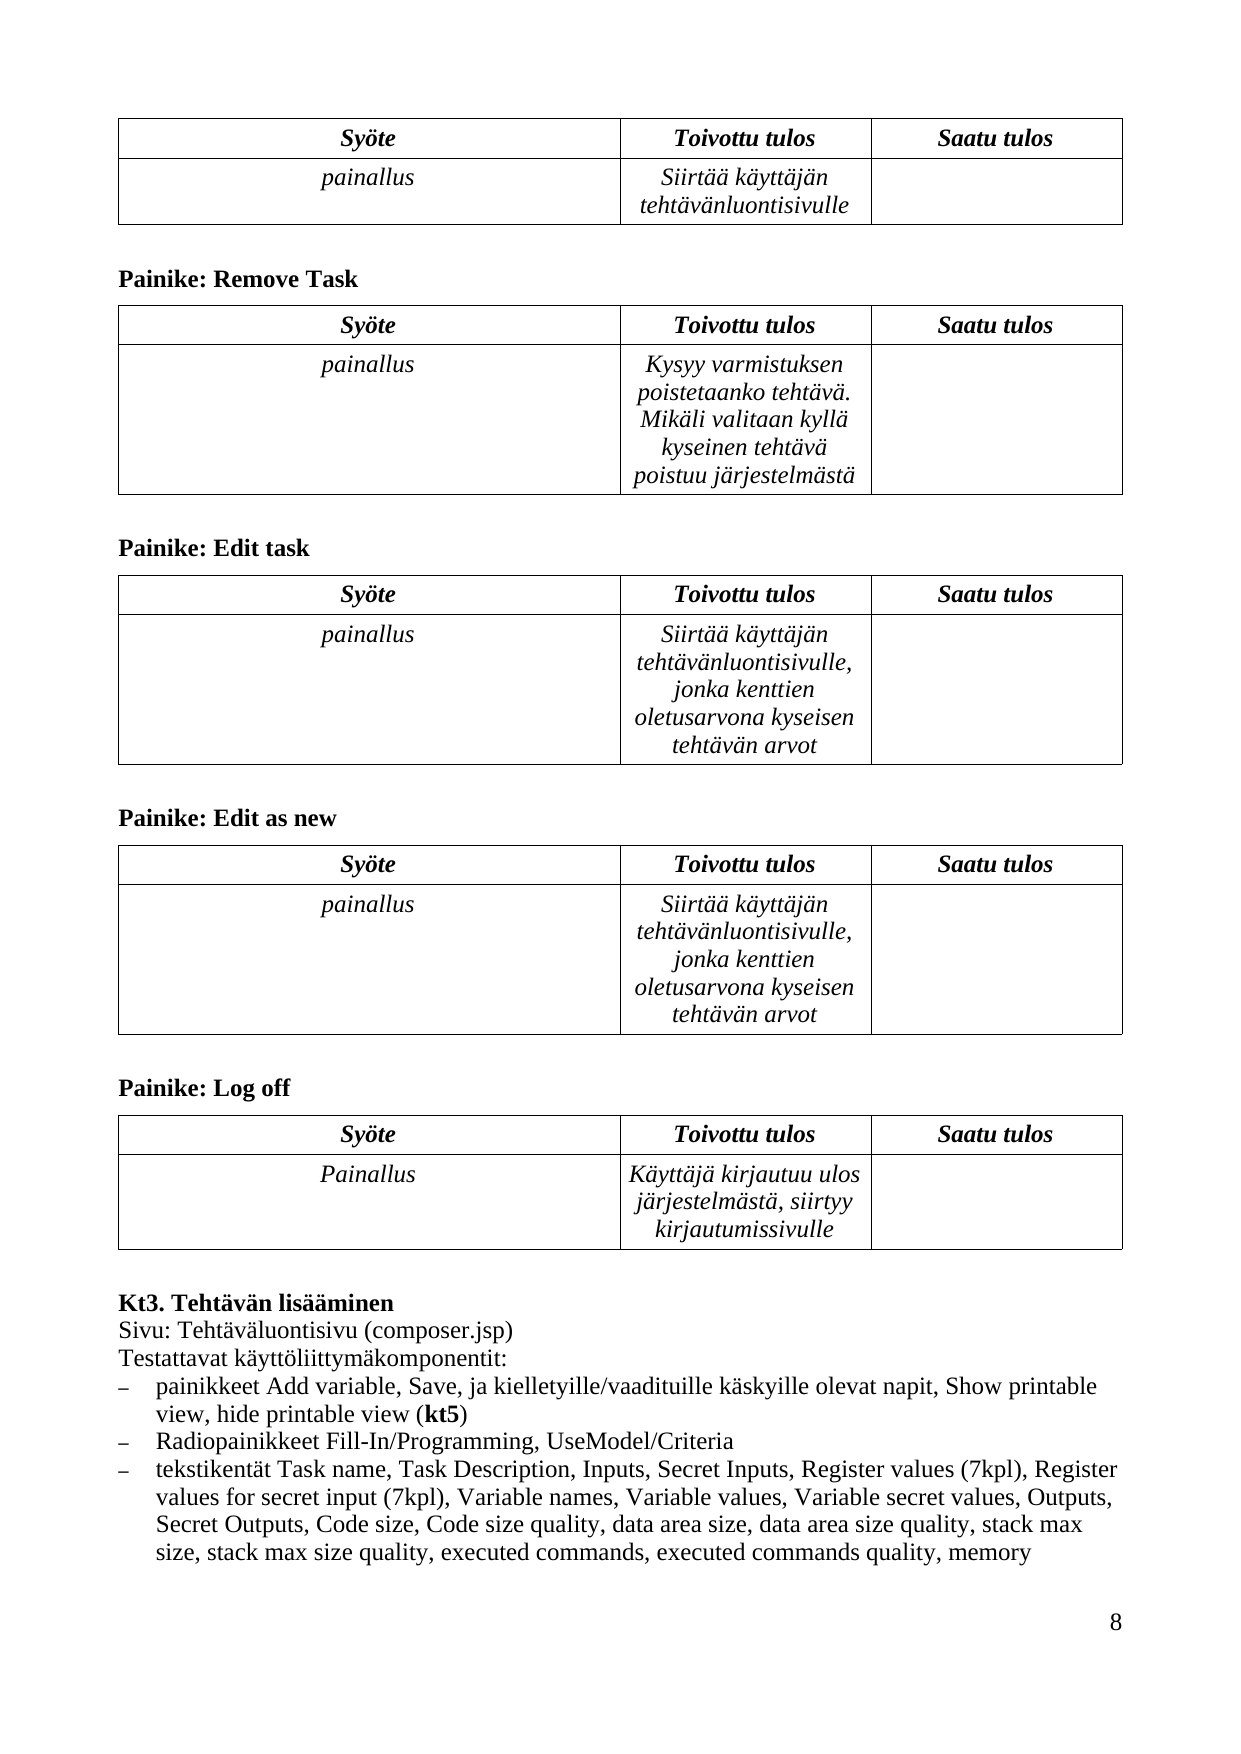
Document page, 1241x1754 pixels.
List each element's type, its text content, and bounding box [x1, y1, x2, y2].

text Painike: Edit as new [118, 804, 1122, 832]
list painikkeet Add variable, Save, ja kielletyille/vaadituille käskyille olevat napit, Show printable view, hide printable view (kt5) [118, 1372, 1122, 1427]
table_header Saatu tulos [872, 119, 1122, 157]
table_header Toivottu tulos [621, 1116, 871, 1154]
table_header Syöte [119, 306, 620, 344]
text Painike: Log off [118, 1074, 1122, 1102]
table_cell [872, 885, 1122, 1034]
table_cell Siirtää käyttäjän tehtävänluontisivulle [621, 159, 871, 224]
table_cell Siirtää käyttäjän tehtävänluontisivulle, jonka kenttien oletusarvona kyseisen tehtävän arvot [621, 885, 871, 1034]
table_cell [872, 615, 1122, 764]
table_cell Käyttäjä kirjautuu ulos järjestelmästä, siirtyy kirjautumissivulle [621, 1155, 871, 1248]
table_header Syöte [119, 846, 620, 884]
table_header Toivottu tulos [621, 576, 871, 614]
table_cell painallus [119, 159, 620, 224]
table_header Syöte [119, 119, 620, 157]
table_cell painallus [119, 615, 620, 764]
table_header Toivottu tulos [621, 306, 871, 344]
table_cell Painallus [119, 1155, 620, 1248]
table_cell [872, 1155, 1122, 1248]
table_header Saatu tulos [872, 306, 1122, 344]
text Kt3. Tehtävän lisääminen [118, 1289, 1122, 1317]
table_cell Siirtää käyttäjän tehtävänluontisivulle, jonka kenttien oletusarvona kyseisen tehtävän arvot [621, 615, 871, 764]
table_header Saatu tulos [872, 576, 1122, 614]
table_header Syöte [119, 576, 620, 614]
table_cell Kysyy varmistuksen poistetaanko tehtävä. Mikäli valitaan kyllä kyseinen tehtävä poistuu järjestelmästä [621, 345, 871, 494]
table_cell painallus [119, 345, 620, 494]
list Radiopainikkeet Fill-In/Programming, UseModel/Criteria [118, 1427, 1122, 1455]
text Painike: Remove Task [118, 265, 1122, 292]
list tekstikentät Task name, Task Description, Inputs, Secret Inputs, Register values (7kpl), Register values for secret input (7kpl), Variable names, Variable values, Variable secret values, Outputs, Secret Outputs, Code size, Code size quality, data area size, data area size quality, stack max size, stack max size quality, executed commands, executed commands quality, memory [118, 1455, 1122, 1566]
table_header Toivottu tulos [621, 846, 871, 884]
table_header Saatu tulos [872, 846, 1122, 884]
text Sivu: Tehtäväluontisivu (composer.jsp) [118, 1317, 1122, 1344]
table_header Syöte [119, 1116, 620, 1154]
table_cell [872, 345, 1122, 494]
text Painike: Edit task [118, 534, 1122, 562]
table_header Saatu tulos [872, 1116, 1122, 1154]
text Testattavat käyttöliittymäkomponentit: [118, 1344, 1122, 1372]
table_cell painallus [119, 885, 620, 1034]
table_header Toivottu tulos [621, 119, 871, 157]
table_cell [872, 159, 1122, 224]
